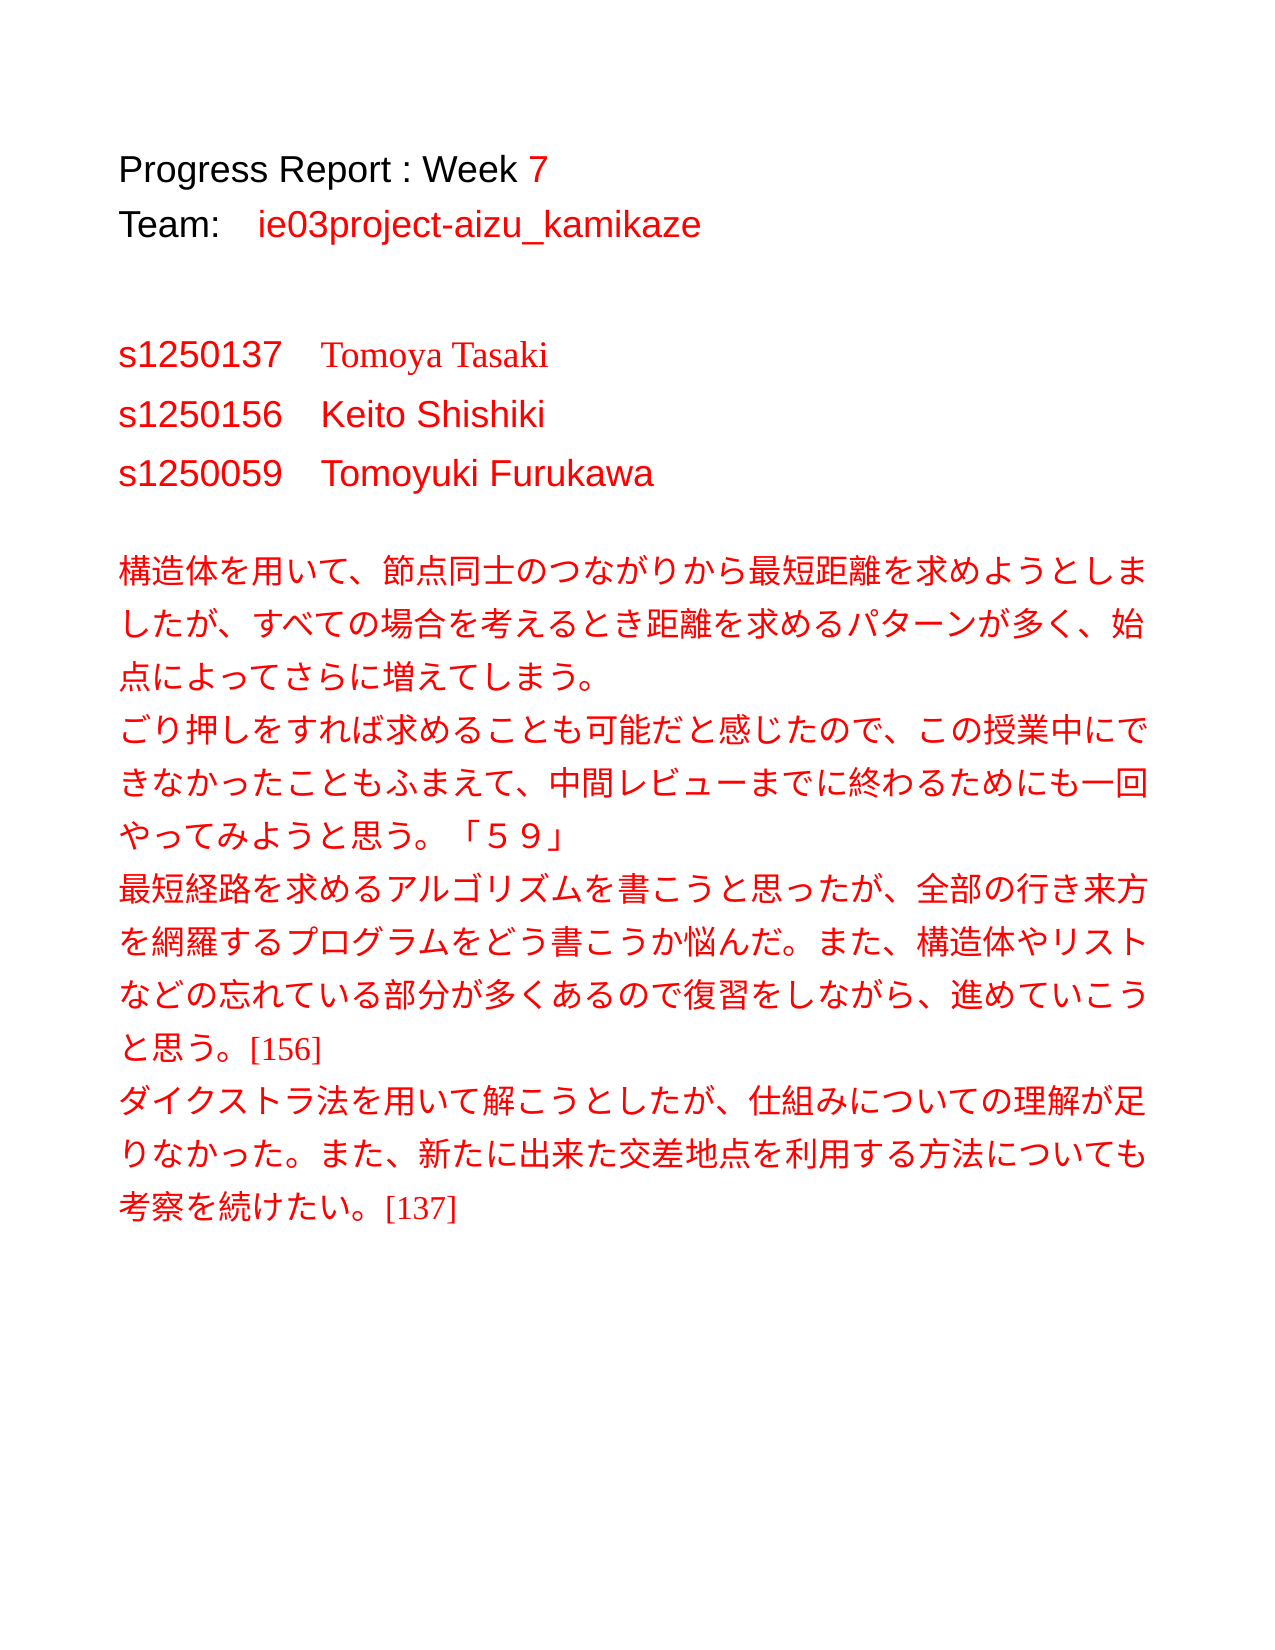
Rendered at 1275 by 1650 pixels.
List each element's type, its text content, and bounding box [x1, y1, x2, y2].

text ごり押しをすれば求めることも可能だと感じたので、この授業中にできなかったこともふまえて、中間レビューまでに終わるためにも一回やってみようと思う。「５９」 [118, 711, 1157, 856]
text s1250059 Tomoyuki Furukawa [118, 451, 1157, 494]
text s1250137 Tomoya Tasaki [118, 332, 1157, 375]
text ダイクストラ法を用いて解こうとしたが、仕組みについての理解が足りなかった。また、新たに出来た交差地点を利用する方法についても考察を続けたい。[137] [118, 1082, 1157, 1227]
text 構造体を用いて、節点同士のつながりから最短距離を求めようとしましたが、すべての場合を考えるとき距離を求めるパターンが多く、始点によってさらに増えてしまう。 [118, 552, 1157, 696]
text s1250156 Keito Shishiki [118, 392, 1157, 435]
text 最短経路を求めるアルゴリズムを書こうと思ったが、全部の行き来方を網羅するプログラムをどう書こうか悩んだ。また、構造体やリストなどの忘れている部分が多くあるので復習をしながら、進めていこうと思う。[156] [118, 870, 1157, 1068]
text Progress Report : Week 7 [118, 118, 1157, 190]
text Team: ie03project-aizu_kamikaze [118, 202, 1157, 246]
